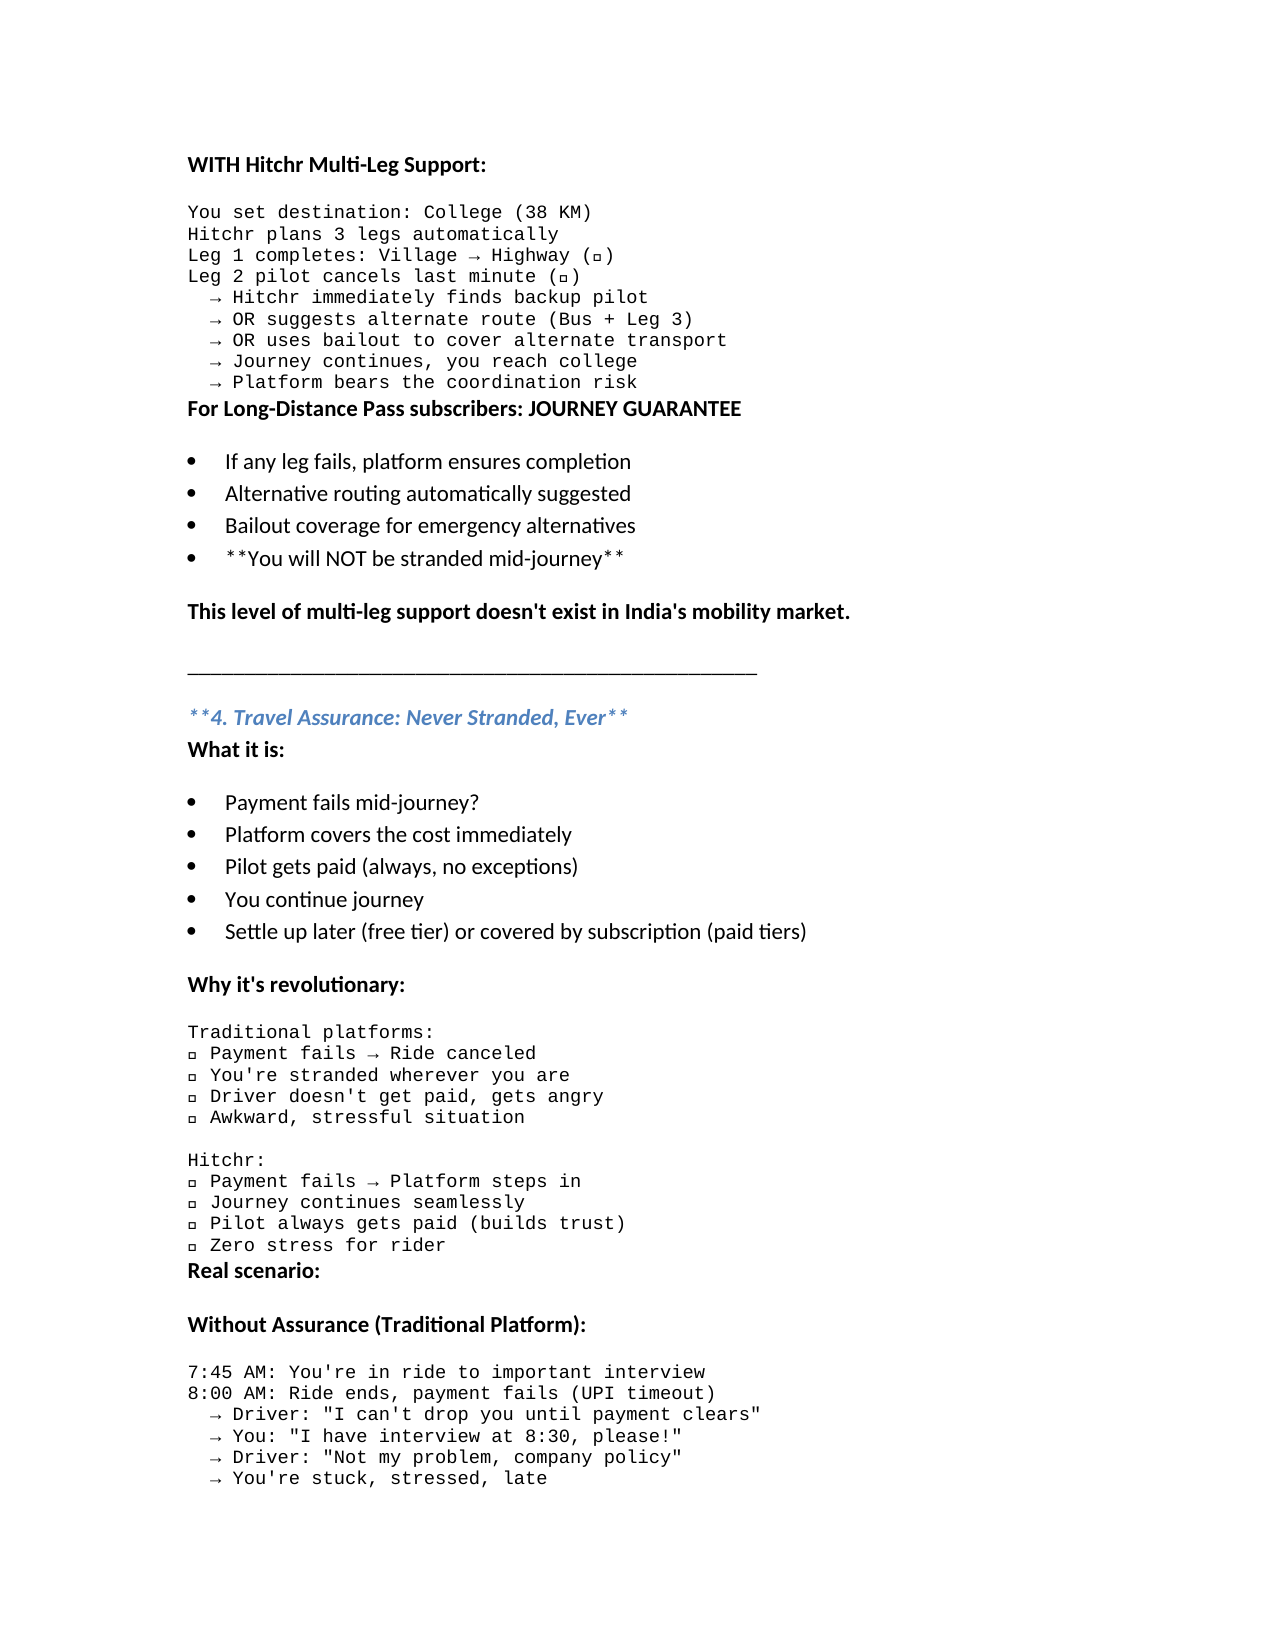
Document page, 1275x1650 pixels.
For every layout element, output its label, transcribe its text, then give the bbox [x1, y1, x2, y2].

text Real scenario: [187, 1257, 1087, 1285]
text For Long-Distance Pass subscribers: JOURNEY GUARANTEE [187, 394, 1087, 422]
text WITH Hitchr Multi-Leg Support: [187, 150, 1087, 178]
list You continue journey [187, 885, 1087, 913]
list Bailout coverage for emergency alternatives [187, 512, 1087, 540]
text You set destination: College (38 KM) Hitchr plans 3 legs automatically Leg 1 completes: Village → Highway (✅) Leg 2 pilot cancels last minute (❌) → Hitchr immediately finds backup pilot → OR suggests alternate route (Bus + Leg 3) → OR uses bailout to cover alternate transport → Journey continues, you reach college → Platform bears the coordination risk [187, 203, 1087, 394]
text Traditional platforms: ❌ Payment fails → Ride canceled ❌ You're stranded wherever you are ❌ Driver doesn't get paid, gets angry ❌ Awkward, stressful situation Hitchr: ✅ Payment fails → Platform steps in ✅ Journey continues seamlessly ✅ Pilot always gets paid (builds trust) ✅ Zero stress for rider [187, 1023, 1087, 1257]
list If any leg fails, platform ensures completion [187, 447, 1087, 475]
list Alternative routing automatically suggested [187, 479, 1087, 507]
text Without Assurance (Traditional Platform): [187, 1310, 1087, 1338]
list Payment fails mid-journey? [187, 788, 1087, 816]
text Why it's revolutionary: [187, 970, 1087, 998]
list Platform covers the cost immediately [187, 820, 1087, 848]
subtitle **4. Travel Assurance: Never Stranded, Ever** [187, 703, 1087, 731]
text 7:45 AM: You're in ride to important interview 8:00 AM: Ride ends, payment fails (UPI timeout) → Driver: "I can't drop you until payment clears" → You: "I have interview at 8:30, please!" → Driver: "Not my problem, company policy" → You're stuck, stressed, late [187, 1363, 1087, 1490]
text What it is: [187, 735, 1087, 763]
list Settle up later (free tier) or covered by subscription (paid tiers) [187, 917, 1087, 945]
list Pilot gets paid (always, no exceptions) [187, 852, 1087, 881]
list **You will NOT be stranded mid-journey** [187, 544, 1087, 572]
text This level of multi-leg support doesn't exist in India's mobility market. [187, 597, 1087, 625]
text __________________________________________________ [187, 650, 1087, 678]
